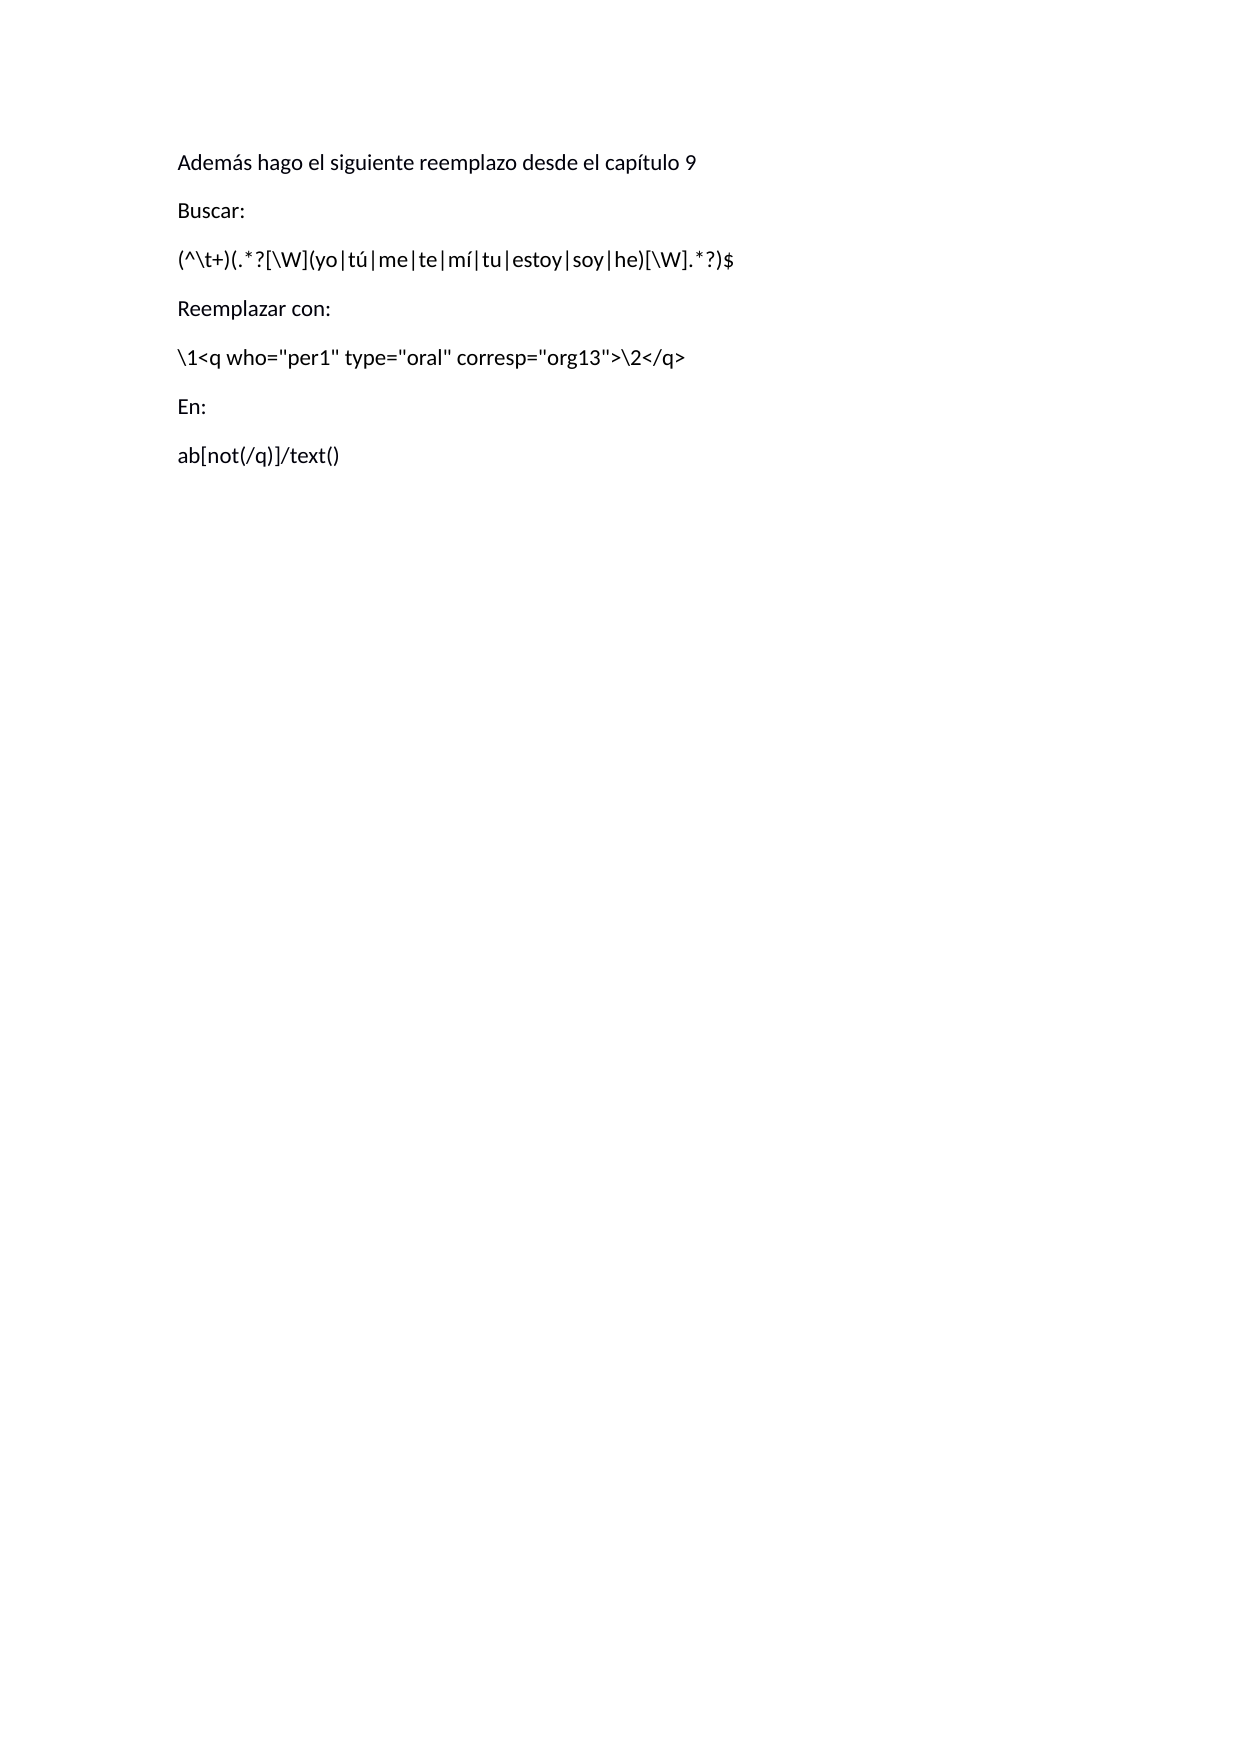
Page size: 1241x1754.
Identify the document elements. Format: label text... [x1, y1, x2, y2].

text En: [177, 392, 1063, 420]
text Buscar: [177, 196, 1063, 224]
text Reemplazar con: [177, 294, 1063, 322]
text Además hago el siguiente reemplazo desde el capítulo 9 [177, 148, 1063, 176]
text ab[not(/q)]/text() [177, 441, 1063, 469]
text (^\t+)(.*?[\W](yo|tú|me|te|mí|tu|estoy|soy|he)[\W].*?)$ [177, 245, 1063, 273]
text \1<q who="per1" type="oral" corresp="org13">\2</q> [177, 343, 1063, 371]
